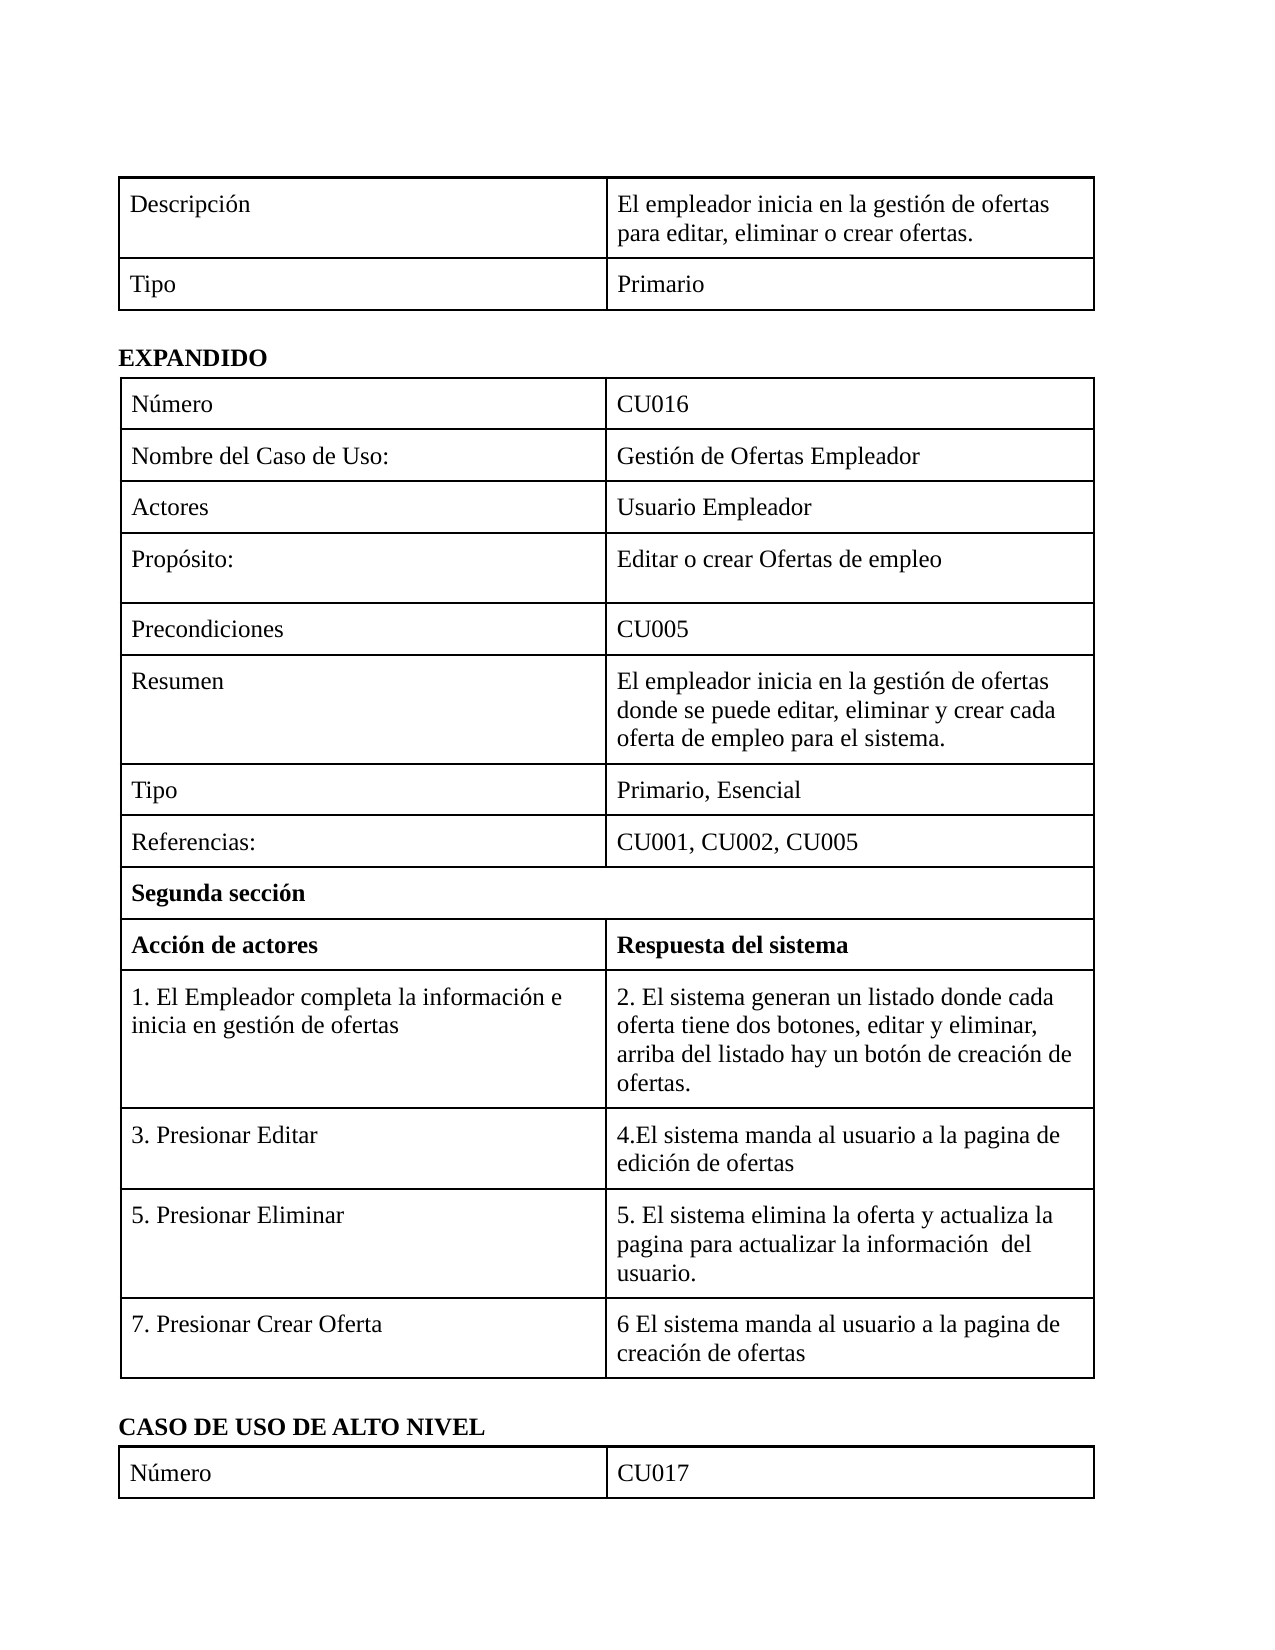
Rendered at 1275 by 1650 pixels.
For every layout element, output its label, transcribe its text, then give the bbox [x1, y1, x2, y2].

table_cell El empleador inicia en la gestión de ofertas donde se puede editar, eliminar y crear cada oferta de empleo para el sistema. [607, 656, 1093, 763]
table_header Número [120, 1448, 606, 1497]
table_cell 3. Presionar Editar [122, 1109, 605, 1188]
table_cell Resumen [122, 656, 605, 763]
table_cell Respuesta del sistema [607, 920, 1093, 969]
table_cell El empleador inicia en la gestión de ofertas para editar, eliminar o crear ofertas. [608, 179, 1093, 257]
table_cell Primario, Esencial [607, 765, 1093, 814]
table_cell Tipo [122, 765, 605, 814]
text EXPANDIDO [118, 343, 1157, 372]
table_cell Actores [122, 482, 605, 532]
table_cell Gestión de Ofertas Empleador [607, 430, 1093, 480]
table_cell Acción de actores [122, 920, 605, 969]
table_cell Editar o crear Ofertas de empleo [607, 534, 1093, 602]
table_header CU016 [607, 379, 1093, 428]
table_cell 4.El sistema manda al usuario a la pagina de edición de ofertas [607, 1109, 1093, 1188]
text CASO DE USO DE ALTO NIVEL [118, 1412, 1157, 1441]
table_cell Descripción [120, 179, 606, 257]
table_cell CU001, CU002, CU005 [607, 816, 1093, 866]
table_cell 2. El sistema generan un listado donde cada oferta tiene dos botones, editar y eliminar, arriba del listado hay un botón de creación de ofertas. [607, 971, 1093, 1107]
table_cell Precondiciones [122, 604, 605, 653]
table_cell CU005 [607, 604, 1093, 653]
table_cell 5. Presionar Eliminar [122, 1190, 605, 1297]
table_cell Referencias: [122, 816, 605, 866]
table_cell Tipo [120, 259, 606, 308]
table_cell Propósito: [122, 534, 605, 602]
table_cell 1. El Empleador completa la información e inicia en gestión de ofertas [122, 971, 605, 1107]
table_cell Primario [608, 259, 1093, 308]
table_header Número [122, 379, 605, 428]
table_cell Nombre del Caso de Uso: [122, 430, 605, 480]
table_header CU017 [608, 1448, 1093, 1497]
table_cell Segunda sección [122, 868, 1093, 918]
table_cell Usuario Empleador [607, 482, 1093, 532]
table_cell 7. Presionar Crear Oferta [122, 1299, 605, 1377]
table_cell 6 El sistema manda al usuario a la pagina de creación de ofertas [607, 1299, 1093, 1377]
table_cell 5. El sistema elimina la oferta y actualiza la pagina para actualizar la información del usuario. [607, 1190, 1093, 1297]
